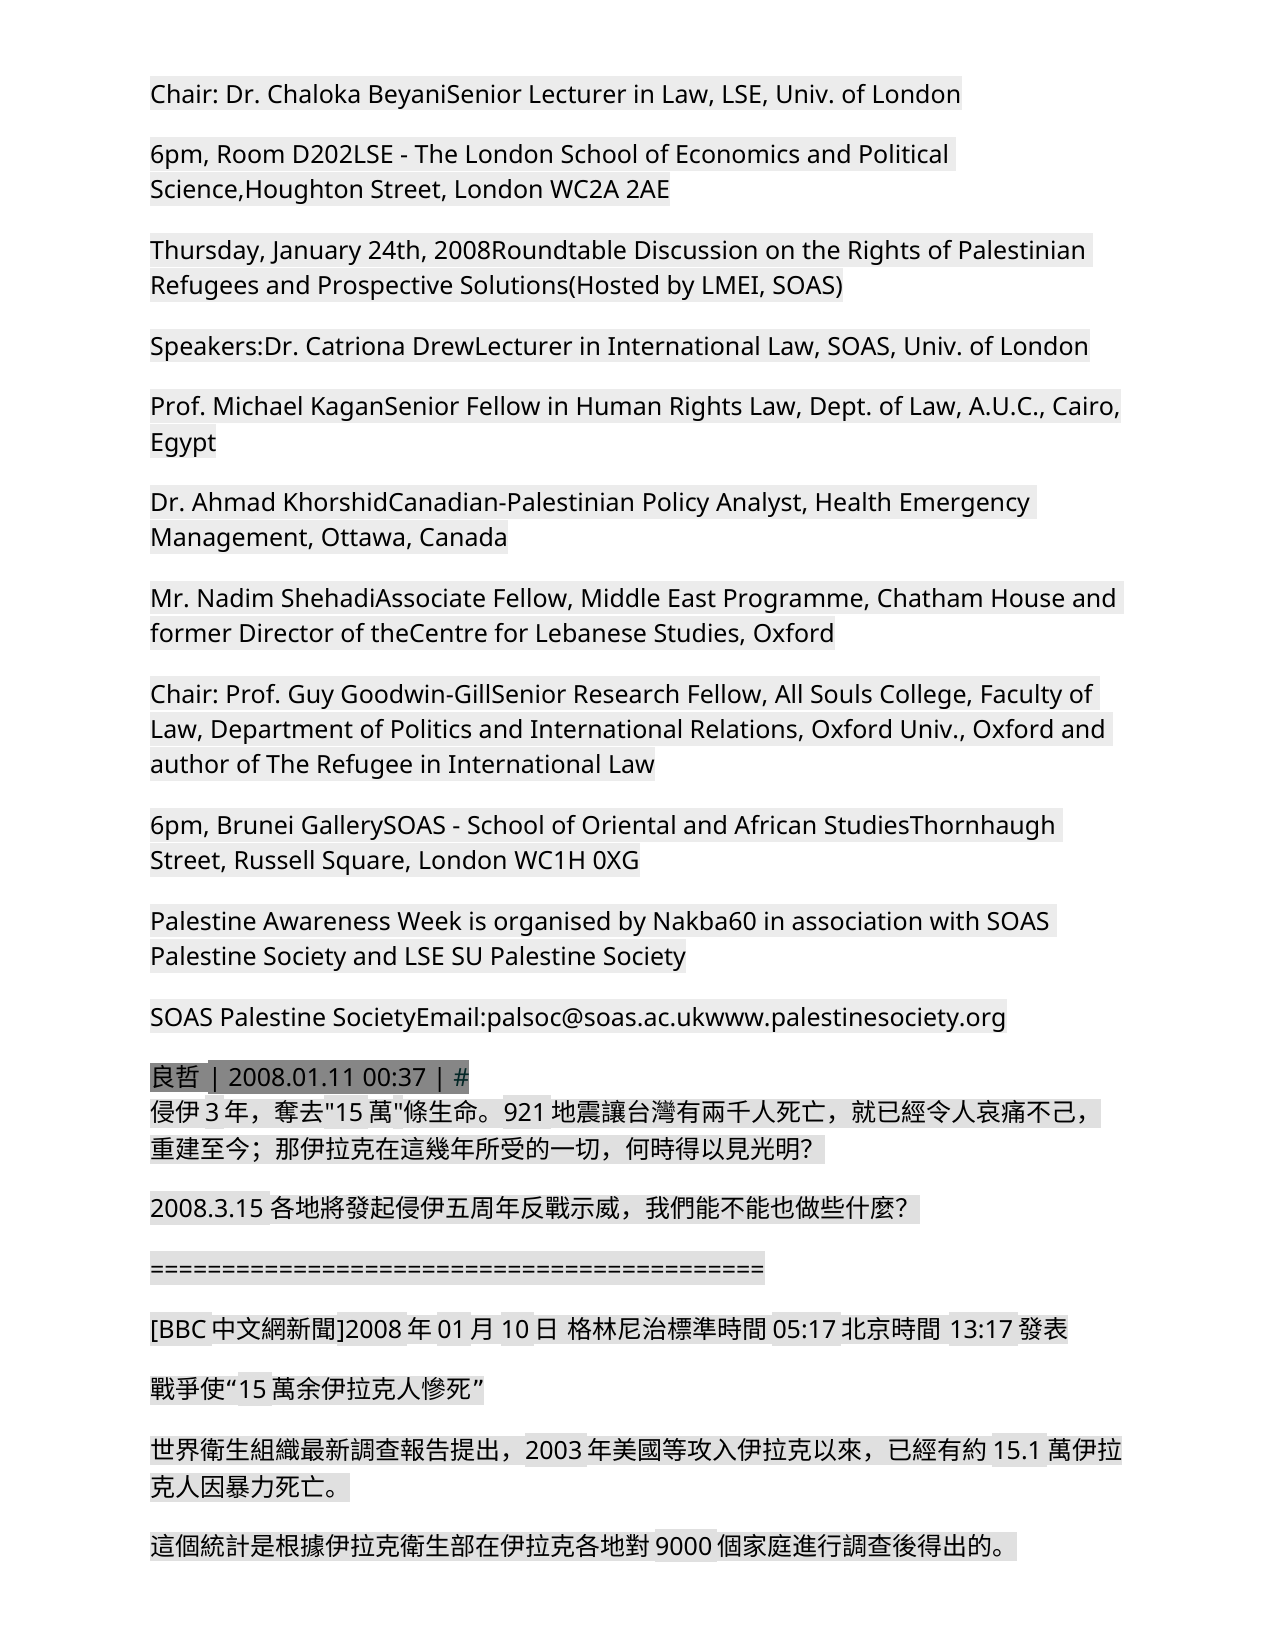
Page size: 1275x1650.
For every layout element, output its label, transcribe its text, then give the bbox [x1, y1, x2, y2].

text Chair: Prof. Guy Goodwin-GillSenior Research Fellow, All Souls College, Faculty of Law, Department of Politics and International Relations, Oxford Univ., Oxford and author of The Refugee in International Law [150, 675, 1125, 781]
text Chair: Dr. Chaloka BeyaniSenior Lecturer in Law, LSE, Univ. of London [150, 75, 1125, 110]
text Speakers:Dr. Catriona DrewLecturer in International Law, SOAS, Univ. of London [150, 327, 1125, 362]
text Mr. Nadim ShehadiAssociate Fellow, Middle East Programme, Chatham House and former Director of theCentre for Lebanese Studies, Oxford [150, 579, 1125, 650]
text SOAS Palestine SocietyEmail:palsoc@soas.ac.ukwww.palestinesociety.org [150, 998, 1125, 1033]
text Thursday, January 24th, 2008Roundtable Discussion on the Rights of Palestinian Refugees and Prospective Solutions(Hosted by LMEI, SOAS) [150, 231, 1125, 302]
text 戰爭使“15萬余伊拉克人慘死” [150, 1371, 1125, 1406]
text 6pm, Room D202LSE - The London School of Economics and Political Science,Houghton Street, London WC2A 2AE [150, 135, 1125, 206]
text Palestine Awareness Week is organised by Nakba60 in association with SOAS Palestine Society and LSE SU Palestine Society [150, 902, 1125, 973]
text 世界衛生組織最新調查報告提出，2003年美國等攻入伊拉克以來，已經有約15.1萬伊拉克人因暴力死亡。 [150, 1431, 1125, 1502]
text =========================================== [150, 1250, 1125, 1285]
text Dr. Ahmad KhorshidCanadian-Palestinian Policy Analyst, Health Emergency Management, Ottawa, Canada [150, 483, 1125, 554]
text 侵伊3年，奪去"15萬"條生命。921地震讓台灣有兩千人死亡，就已經令人哀痛不己，重建至今；那伊拉克在這幾年所受的一切，何時得以見光明？ [150, 1094, 1125, 1164]
text 6pm, Brunei GallerySOAS - School of Oriental and African StudiesThornhaugh Street, Russell Square, London WC1H 0XG [150, 806, 1125, 877]
text 這個統計是根據伊拉克衛生部在伊拉克各地對9000個家庭進行調查後得出的。 [150, 1527, 1125, 1562]
text [BBC中文網新聞]2008年01月10日 格林尼治標準時間05:17北京時間 13:17發表 [150, 1310, 1125, 1346]
text 2008.3.15 各地將發起侵伊五周年反戰示威，我們能不能也做些什麼？ [150, 1189, 1125, 1225]
text 良哲 | 2008.01.11 00:37 | # [150, 1058, 1125, 1094]
text Prof. Michael KaganSenior Fellow in Human Rights Law, Dept. of Law, A.U.C., Cairo, Egypt [150, 387, 1125, 458]
